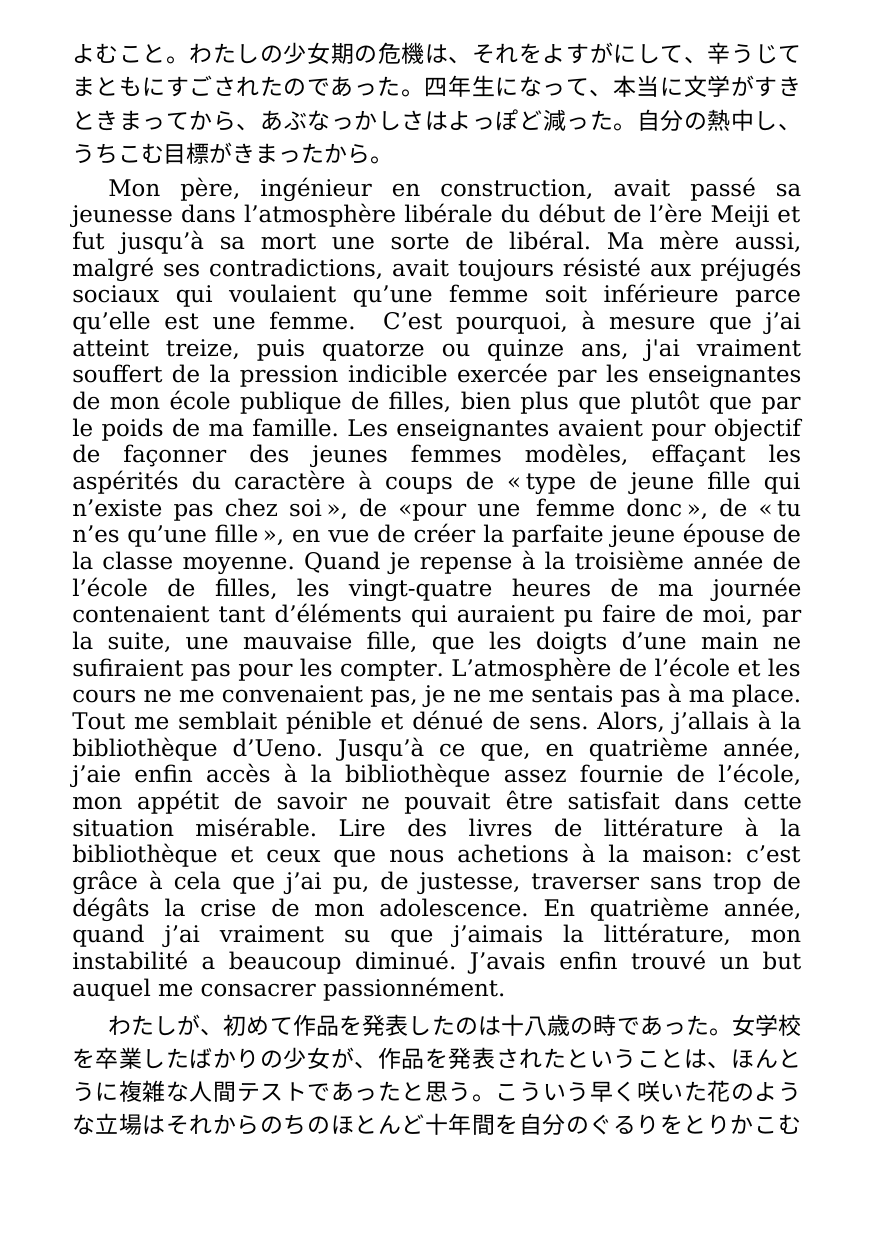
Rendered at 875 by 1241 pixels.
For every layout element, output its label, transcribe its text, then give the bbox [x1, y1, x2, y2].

text よむこと。わたしの少女期の危機は、それをよすがにして、辛うじてまともにすごされたのであった。四年生になって、本当に文学がすきときまってから、あぶなっかしさはよっぽど減った。自分の熱中し、うちこむ目標がきまったから。 [72, 36, 802, 169]
text わたしが、初めて作品を発表したのは十八歳の時であった。女学校を卒業したばかりの少女が、作品を発表されたということは、ほんとうに複雑な人間テストであったと思う。こういう早く咲いた花のような立場はそれからのちのほとんど十年間を自分のぐるりをとりかこむ [72, 1007, 802, 1140]
text Mon père, ingénieur en construction, avait passé sa jeunesse dans l’atmosphère libérale du début de l’ère Meiji et fut jusqu’à sa mort une sorte de libéral. Ma mère aussi, malgré ses contradictions, avait toujours résisté aux préjugés sociaux qui voulaient qu’une femme soit inférieure parce qu’elle est une femme. C’est pourquoi, à mesure que j’ai atteint treize, puis quatorze ou quinze ans, j'ai vraiment souffert de la pression indicible exercée par les enseignantes de mon école publique de filles, bien plus que plutôt que par le poids de ma famille. Les enseignantes avaient pour objectif de façonner des jeunes femmes modèles, effaçant les aspérités du caractère à coups de « type de jeune fille qui n’existe pas chez soi », de «pour une femme donc », de « tu n’es qu’une fille », en vue de créer la parfaite jeune épouse de la classe moyenne. Quand je repense à la troisième année de l’école de filles, les vingt-quatre heures de ma journée contenaient tant d’éléments qui auraient pu faire de moi, par la suite, une mauvaise fille, que les doigts d’une main ne sufiraient pas pour les compter. L’atmosphère de l’école et les cours ne me convenaient pas, je ne me sentais pas à ma place. Tout me semblait pénible et dénué de sens. Alors, j’allais à la bibliothèque d’Ueno. Jusqu’à ce que, en quatrième année, j’aie enfin accès à la bibliothèque assez fournie de l’école, mon appétit de savoir ne pouvait être satisfait dans cette situation misérable. Lire des livres de littérature à la bibliothèque et ceux que nous achetions à la maison: c’est grâce à cela que j’ai pu, de justesse, traverser sans trop de dégâts la crise de mon adolescence. En quatrième année, quand j’ai vraiment su que j’aimais la littérature, mon instabilité a beaucoup diminué. J’avais enfin trouvé un but auquel me consacrer passionnément. [72, 175, 802, 1002]
